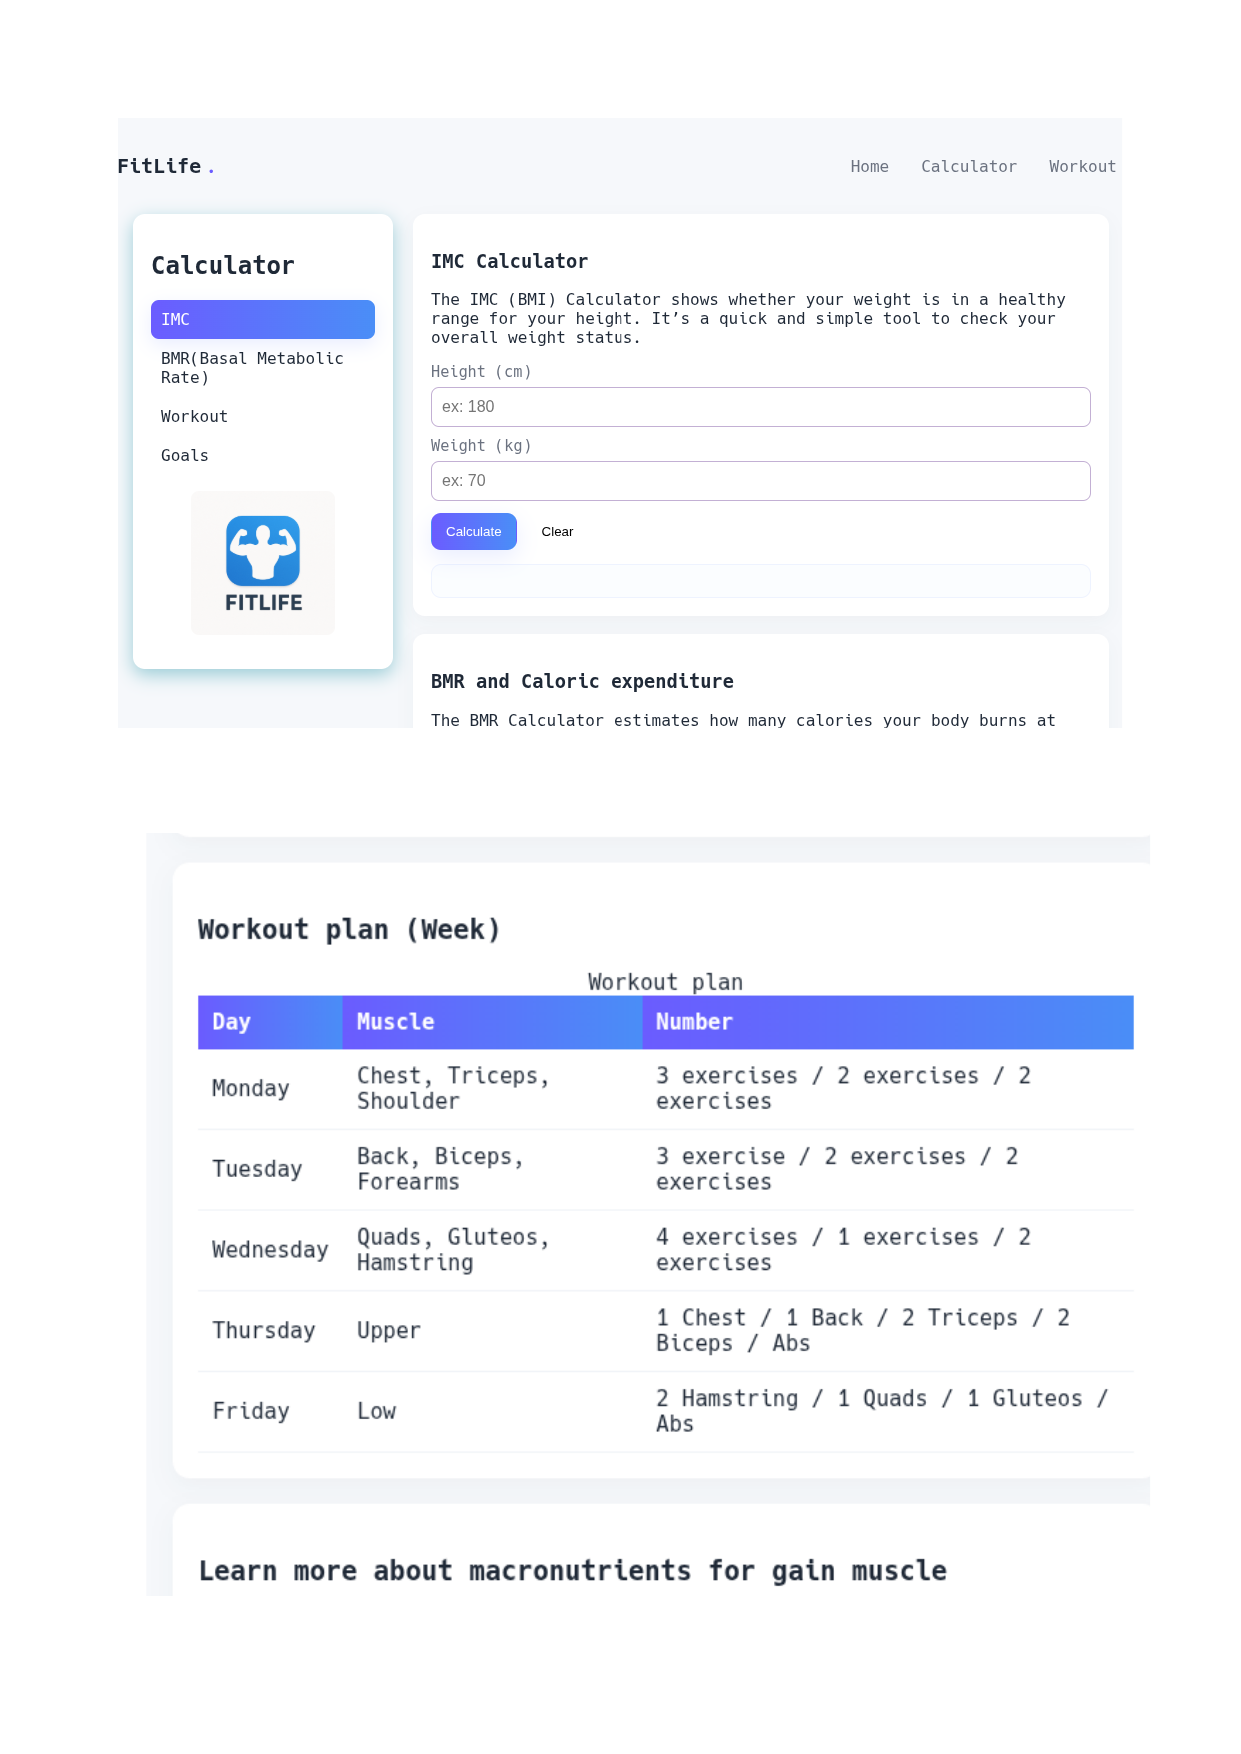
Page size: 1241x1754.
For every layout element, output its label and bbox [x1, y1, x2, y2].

picture [118, 118, 1123, 728]
picture [146, 833, 1151, 1596]
